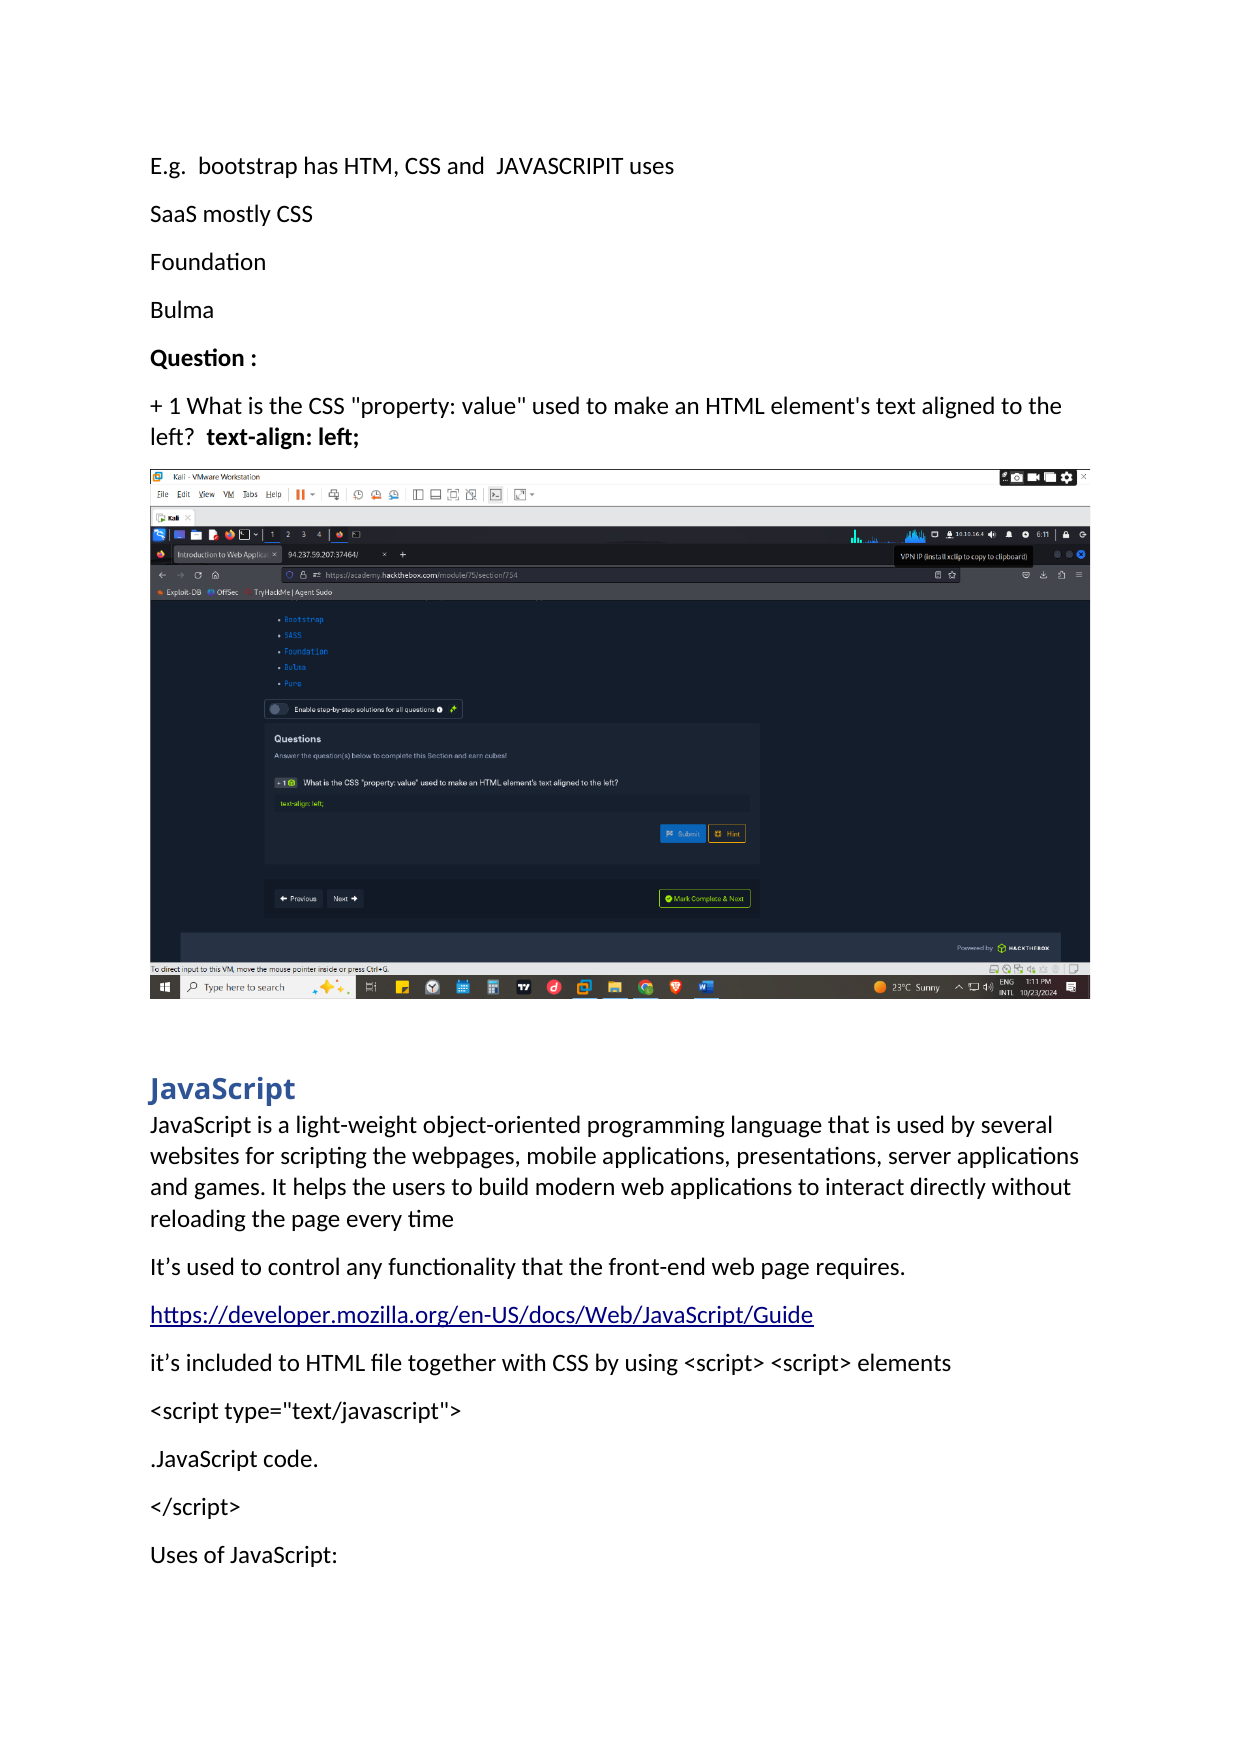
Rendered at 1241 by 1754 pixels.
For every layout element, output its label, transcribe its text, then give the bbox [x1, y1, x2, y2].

text E.g. bootstrap has HTM, CSS and JAVASCRIPIT uses [150, 150, 1090, 181]
text .JavaScript code. [150, 1443, 1090, 1473]
text Bulma [150, 294, 1090, 324]
text + 1 What is the CSS "property: value" used to make an HTML element's text aligned to the left? text-align: left; [150, 390, 1090, 452]
text It’s used to control any functionality that the front-end web page requires. [150, 1251, 1090, 1281]
text </script> [150, 1491, 1090, 1522]
subtitle JavaScript [150, 1068, 1090, 1108]
text Question : [150, 342, 1090, 373]
text Uses of JavaScript: [150, 1539, 1090, 1569]
text it’s included to HTML file together with CSS by using <script> <script> elements [150, 1347, 1090, 1377]
text JavaScript is a light-weight object-oriented programming language that is used by several websites for scripting the webpages, mobile applications, presentations, server applications and games. It helps the users to build modern web applications to interact directly without reloading the page every time [150, 1109, 1090, 1233]
text SaaS mostly CSS [150, 198, 1090, 228]
text Foundation [150, 246, 1090, 277]
text https://developer.mozilla.org/en-US/docs/Web/JavaScript/Guide [150, 1299, 1090, 1329]
text <script type="text/javascript"> [150, 1395, 1090, 1426]
